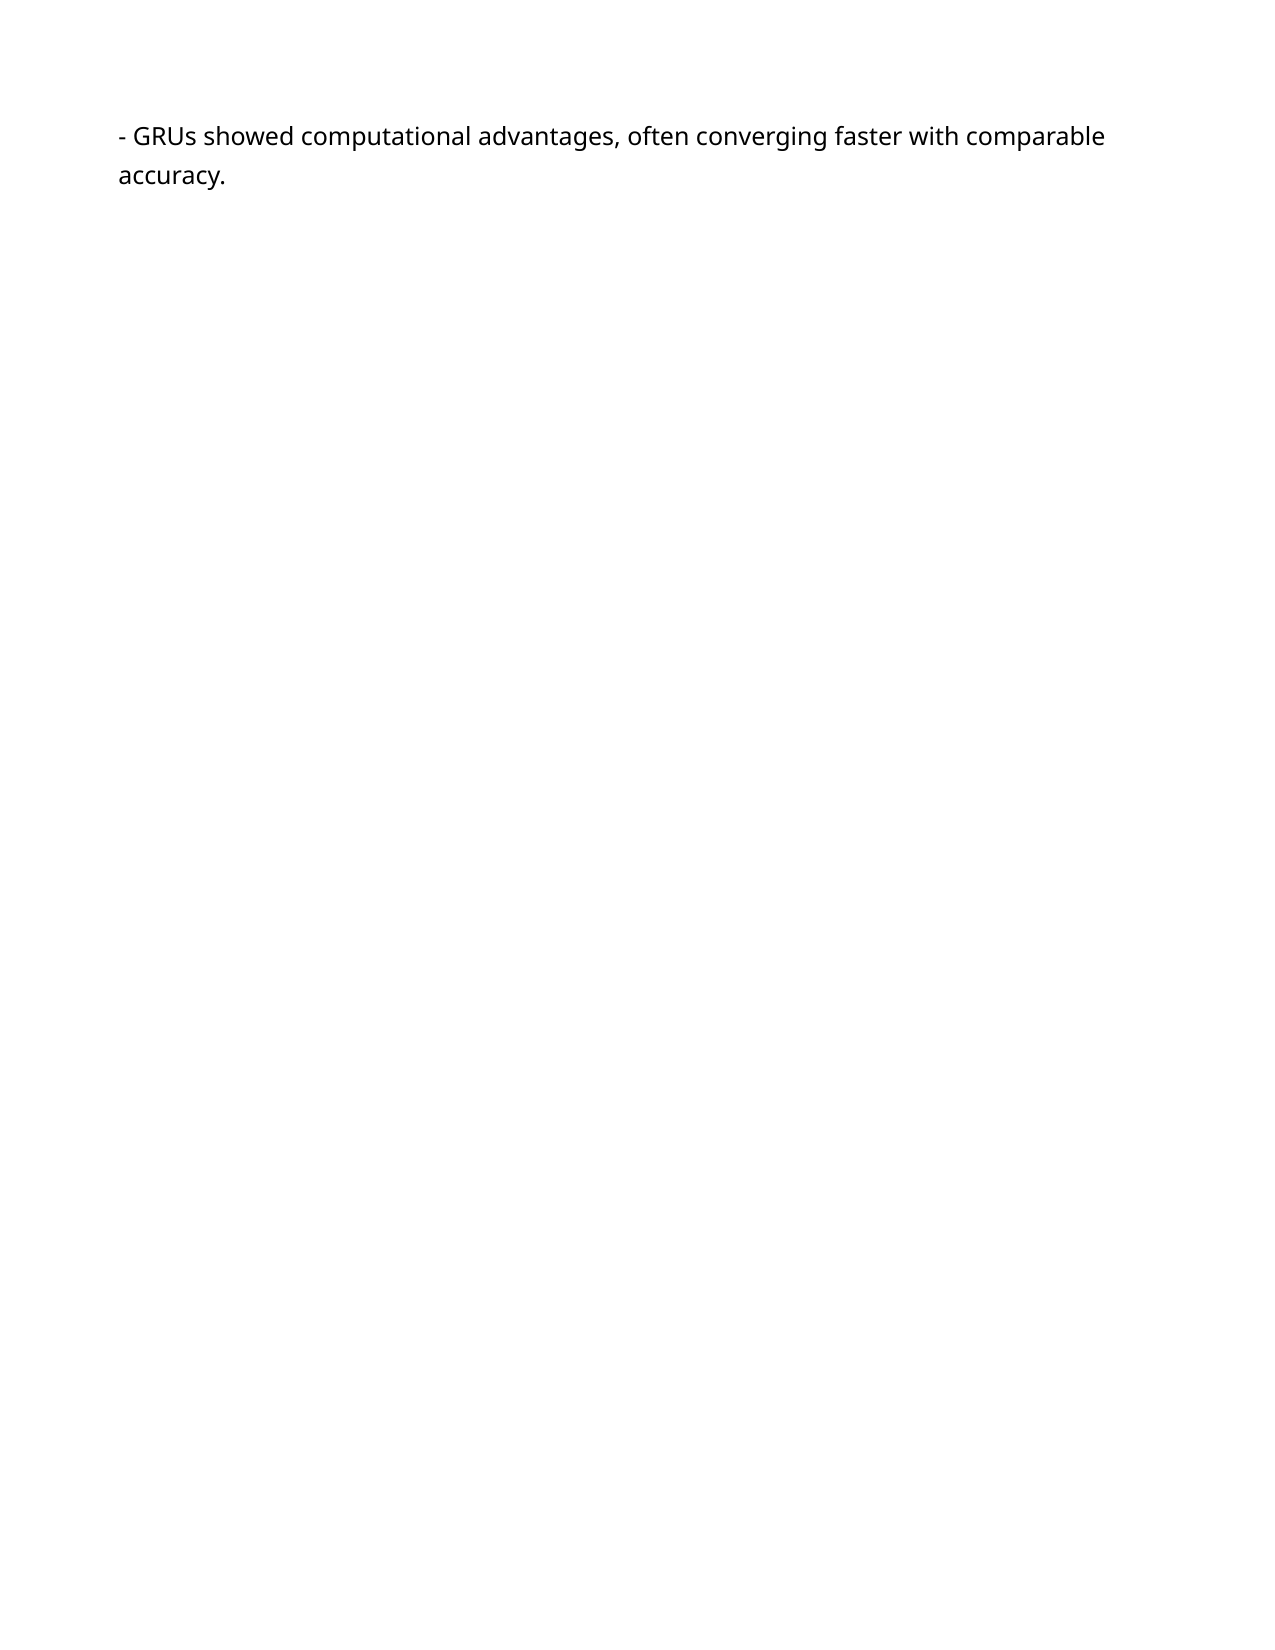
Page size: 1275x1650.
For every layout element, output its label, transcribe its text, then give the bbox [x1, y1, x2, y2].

text - GRUs showed computational advantages, often converging faster with comparable accuracy. [118, 118, 1157, 191]
